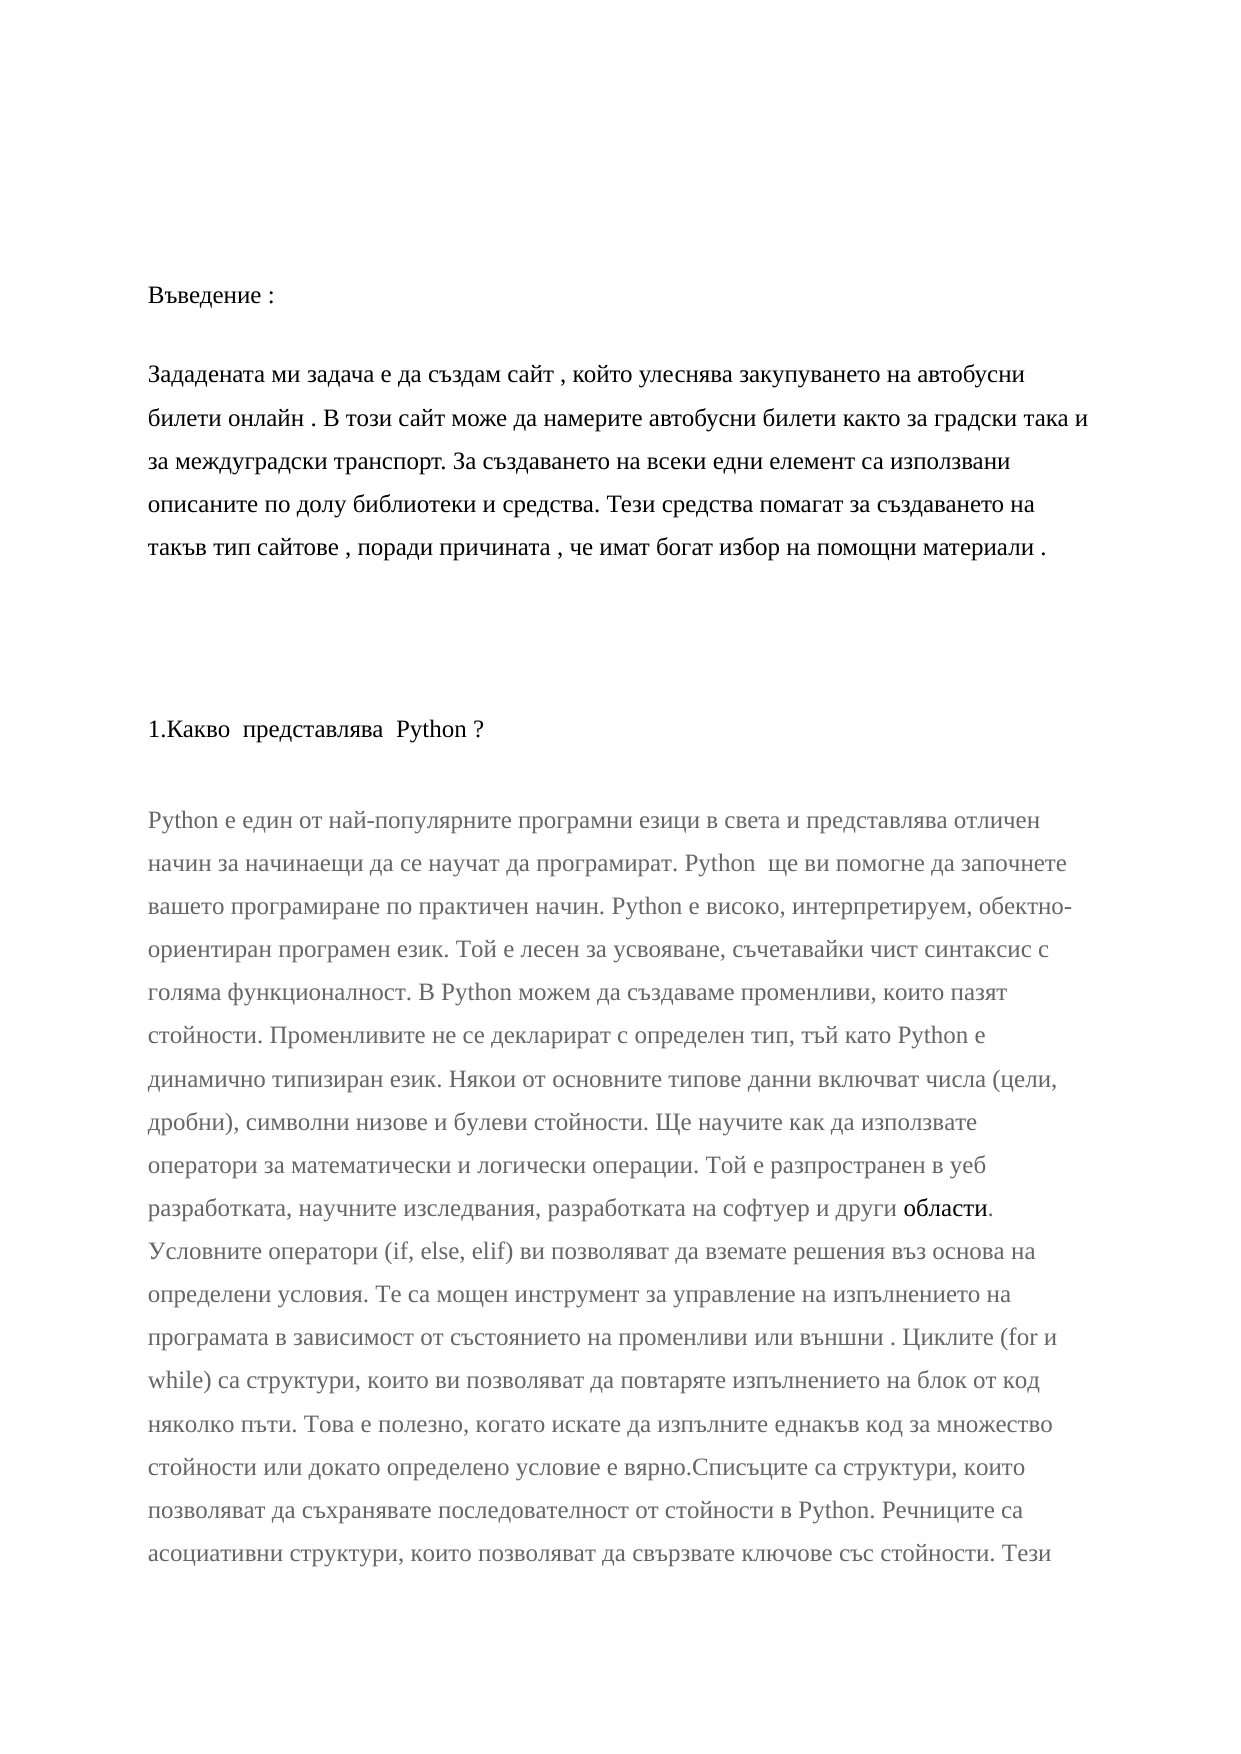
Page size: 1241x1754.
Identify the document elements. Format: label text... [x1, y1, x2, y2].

subtitle Въведение : [148, 281, 1093, 309]
subtitle 1.Какво представлява Python ? [148, 714, 1093, 742]
text Зададената ми задача е да създам сайт , който улеснява закупуването на автобусни билети онлайн . В този сайт може да намерите автобусни билети както за градски така и за междуградски транспорт. За създаването на всеки едни елемент са използвани описаните по долу библиотеки и средства. Тези средства помагат за създаването на такъв тип сайтове , поради причината , че имат богат избор на помощни материали . [148, 359, 1093, 561]
text Python е един от най-популярните програмни езици в света и представлява отличен начин за начинаещи да се научат да програмират. Python ще ви помогне да започнете вашето програмиране по практичен начин. Python е високо, интерпретируем, обектно-ориентиран програмен език. Той е лесен за усвояване, съчетавайки чист синтаксис с голяма функционалност. В Python можем да създаваме променливи, които пазят стойности. Променливите не се декларират с определен тип, тъй като Python е динамично типизиран език. Някои от основните типове данни включват числа (цели, дробни), символни низове и булеви стойности. Ще научите как да използвате оператори за математически и логически операции. Той е разпространен в уеб разработката, научните изследвания, разработката на софтуер и други области. Условните оператори (if, else, elif) ви позволяват да вземате решения въз основа на определени условия. Те са мощен инструмент за управление на изпълнението на програмата в зависимост от състоянието на променливи или външни . Циклите (for и while) са структури, които ви позволяват да повтаряте изпълнението на блок от код няколко пъти. Това е полезно, когато искате да изпълните еднакъв код за множество стойности или докато определено условие е вярно.Списъците са структури, които позволяват да съхранявате последователност от стойности в Python. Речниците са асоциативни структури, които позволяват да свързвате ключове със стойности. Тези [148, 805, 1093, 1567]
